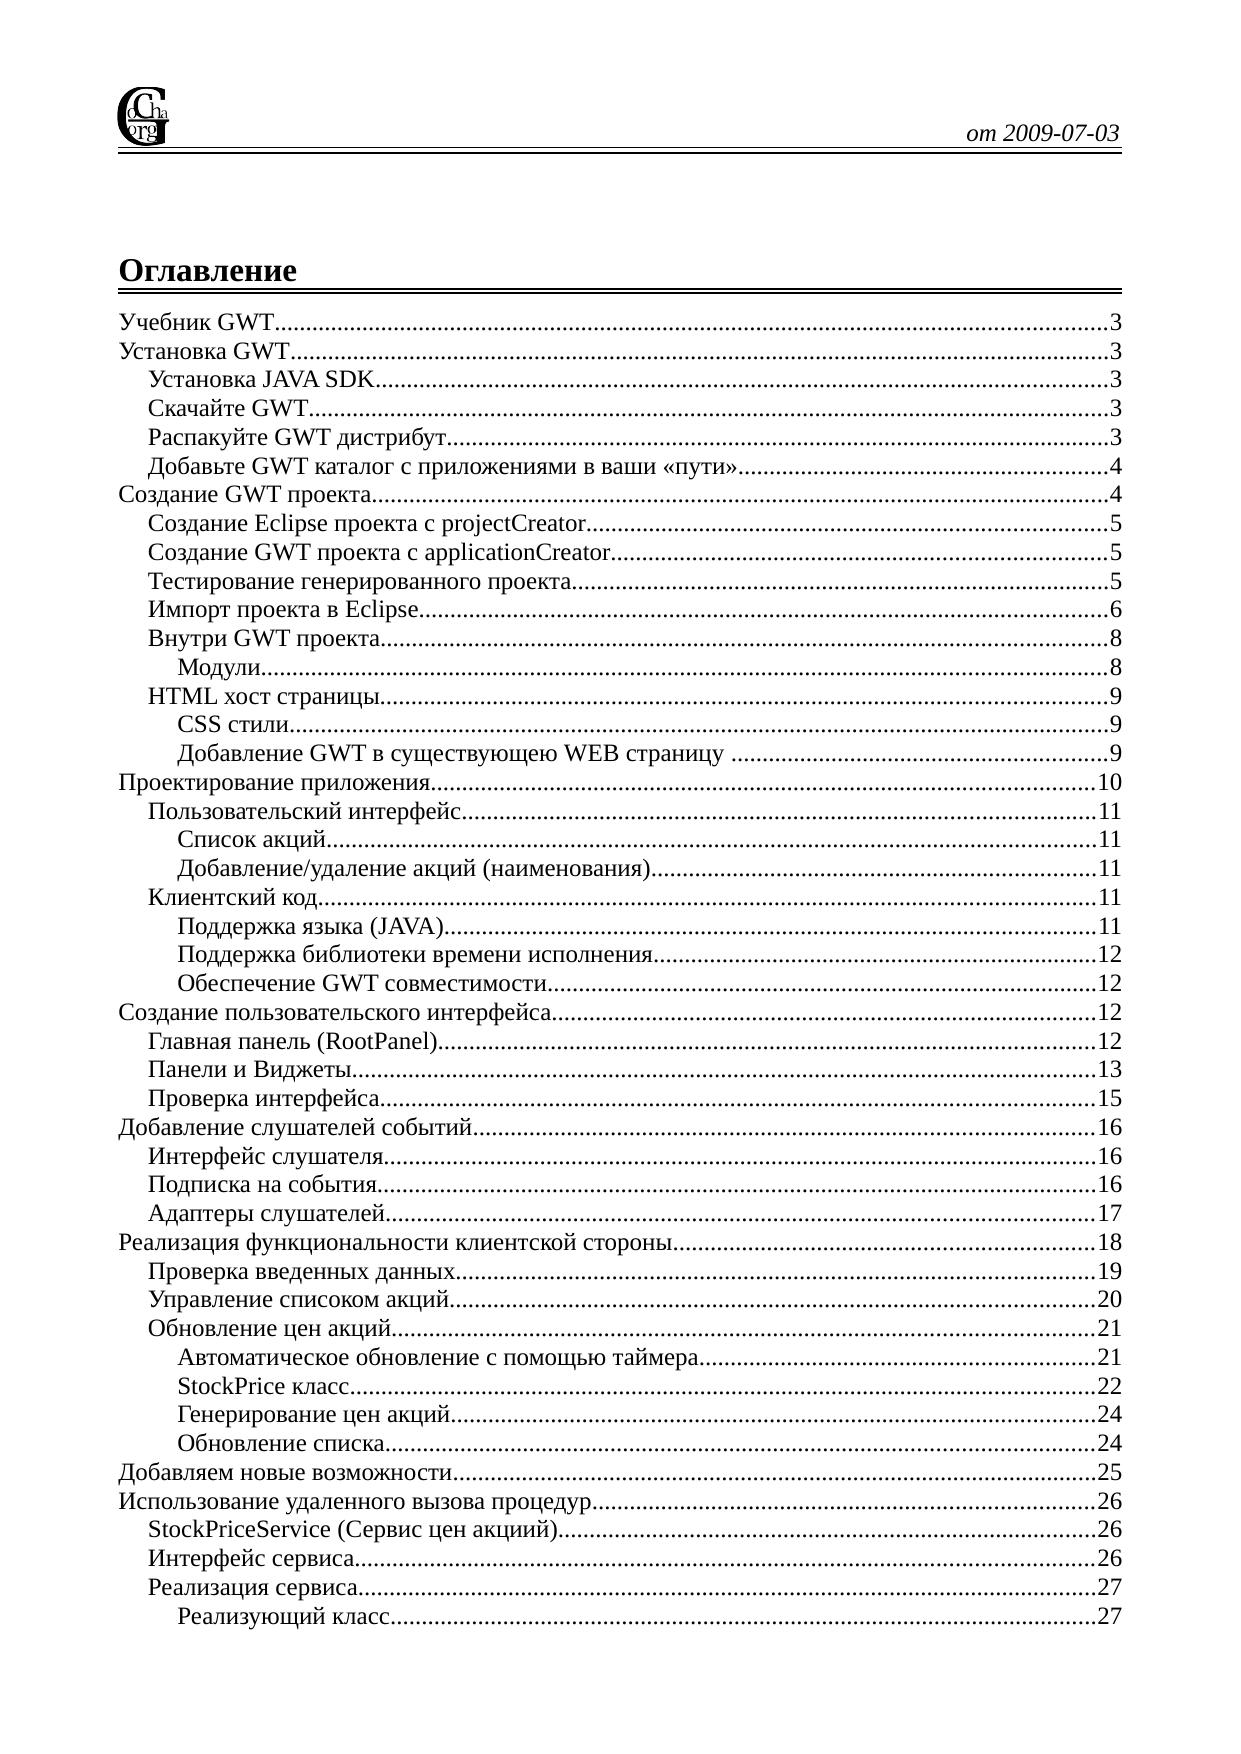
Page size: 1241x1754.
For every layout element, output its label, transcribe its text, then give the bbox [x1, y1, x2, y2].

text Использование удаленного вызова процедур 26 [118, 1486, 1122, 1514]
text Распакуйте GWT дистрибут 3 [148, 422, 1122, 451]
text Тестирование генерированного проекта 5 [148, 566, 1122, 594]
text Адаптеры слушателей 17 [148, 1198, 1122, 1227]
text Добавление GWT в существующею WEB страницу 9 [177, 738, 1122, 767]
text Учебник GWT 3 [118, 307, 1122, 336]
text Генерирование цен акций 24 [177, 1399, 1122, 1428]
text CSS стили 9 [177, 709, 1122, 738]
text Добавление слушателей событий 16 [118, 1112, 1122, 1141]
text StockPrice класс 22 [177, 1371, 1122, 1399]
text Поддержка библиотеки времени исполнения 12 [177, 939, 1122, 968]
text Реализующий класс 27 [177, 1601, 1122, 1629]
text Установка JAVA SDK 3 [148, 364, 1122, 393]
text Добавьте GWT каталог с приложениями в ваши «пути» 4 [148, 451, 1122, 479]
text Модули 8 [177, 652, 1122, 681]
text Интерфейс слушателя 16 [148, 1141, 1122, 1169]
text HTML хост страницы 9 [148, 681, 1122, 709]
text Создание Eclipse проекта с projectCreator 5 [148, 508, 1122, 537]
text Добавление/удаление акций (наименования) 11 [177, 853, 1122, 882]
text Обеспечение GWT совместимости 12 [177, 968, 1122, 997]
text Обновление списка 24 [177, 1428, 1122, 1457]
text Установка GWT 3 [118, 336, 1122, 364]
text Интерфейс сервиса 26 [148, 1543, 1122, 1572]
text Внутри GWT проекта 8 [148, 623, 1122, 652]
text Скачайте GWT 3 [148, 393, 1122, 422]
text Импорт проекта в Eclipse 6 [148, 594, 1122, 623]
picture [117, 87, 170, 146]
text Проверка введенных данных 19 [148, 1256, 1122, 1284]
text Проверка интерфейса 15 [148, 1083, 1122, 1112]
text StockPriceService (Сервис цен акциий) 26 [148, 1514, 1122, 1543]
text Реализация функциональности клиентской стороны 18 [118, 1227, 1122, 1256]
text Список акций 11 [177, 824, 1122, 853]
text Реализация сервиса 27 [148, 1572, 1122, 1601]
text Поддержка языка (JAVA) 11 [177, 911, 1122, 939]
text Управление списоком акций 20 [148, 1284, 1122, 1313]
text Проектирование приложения 10 [118, 767, 1122, 796]
text Автоматическое обновление с помощью таймера 21 [177, 1342, 1122, 1371]
text Главная панель (RootPanel) 12 [148, 1026, 1122, 1054]
text Создание пользовательского интерфейса 12 [118, 997, 1122, 1026]
text Добавляем новые возможности 25 [118, 1457, 1122, 1486]
text Панели и Виджеты 13 [148, 1054, 1122, 1083]
text Создание GWT проекта с applicationCreator 5 [148, 537, 1122, 566]
text Клиентский код 11 [148, 882, 1122, 911]
text Подписка на события 16 [148, 1169, 1122, 1198]
text Пользовательский интерфейс 11 [148, 796, 1122, 824]
subtitle Оглавление [118, 250, 1122, 288]
text Создание GWT проекта 4 [118, 479, 1122, 508]
text Обновление цен акций 21 [148, 1313, 1122, 1342]
